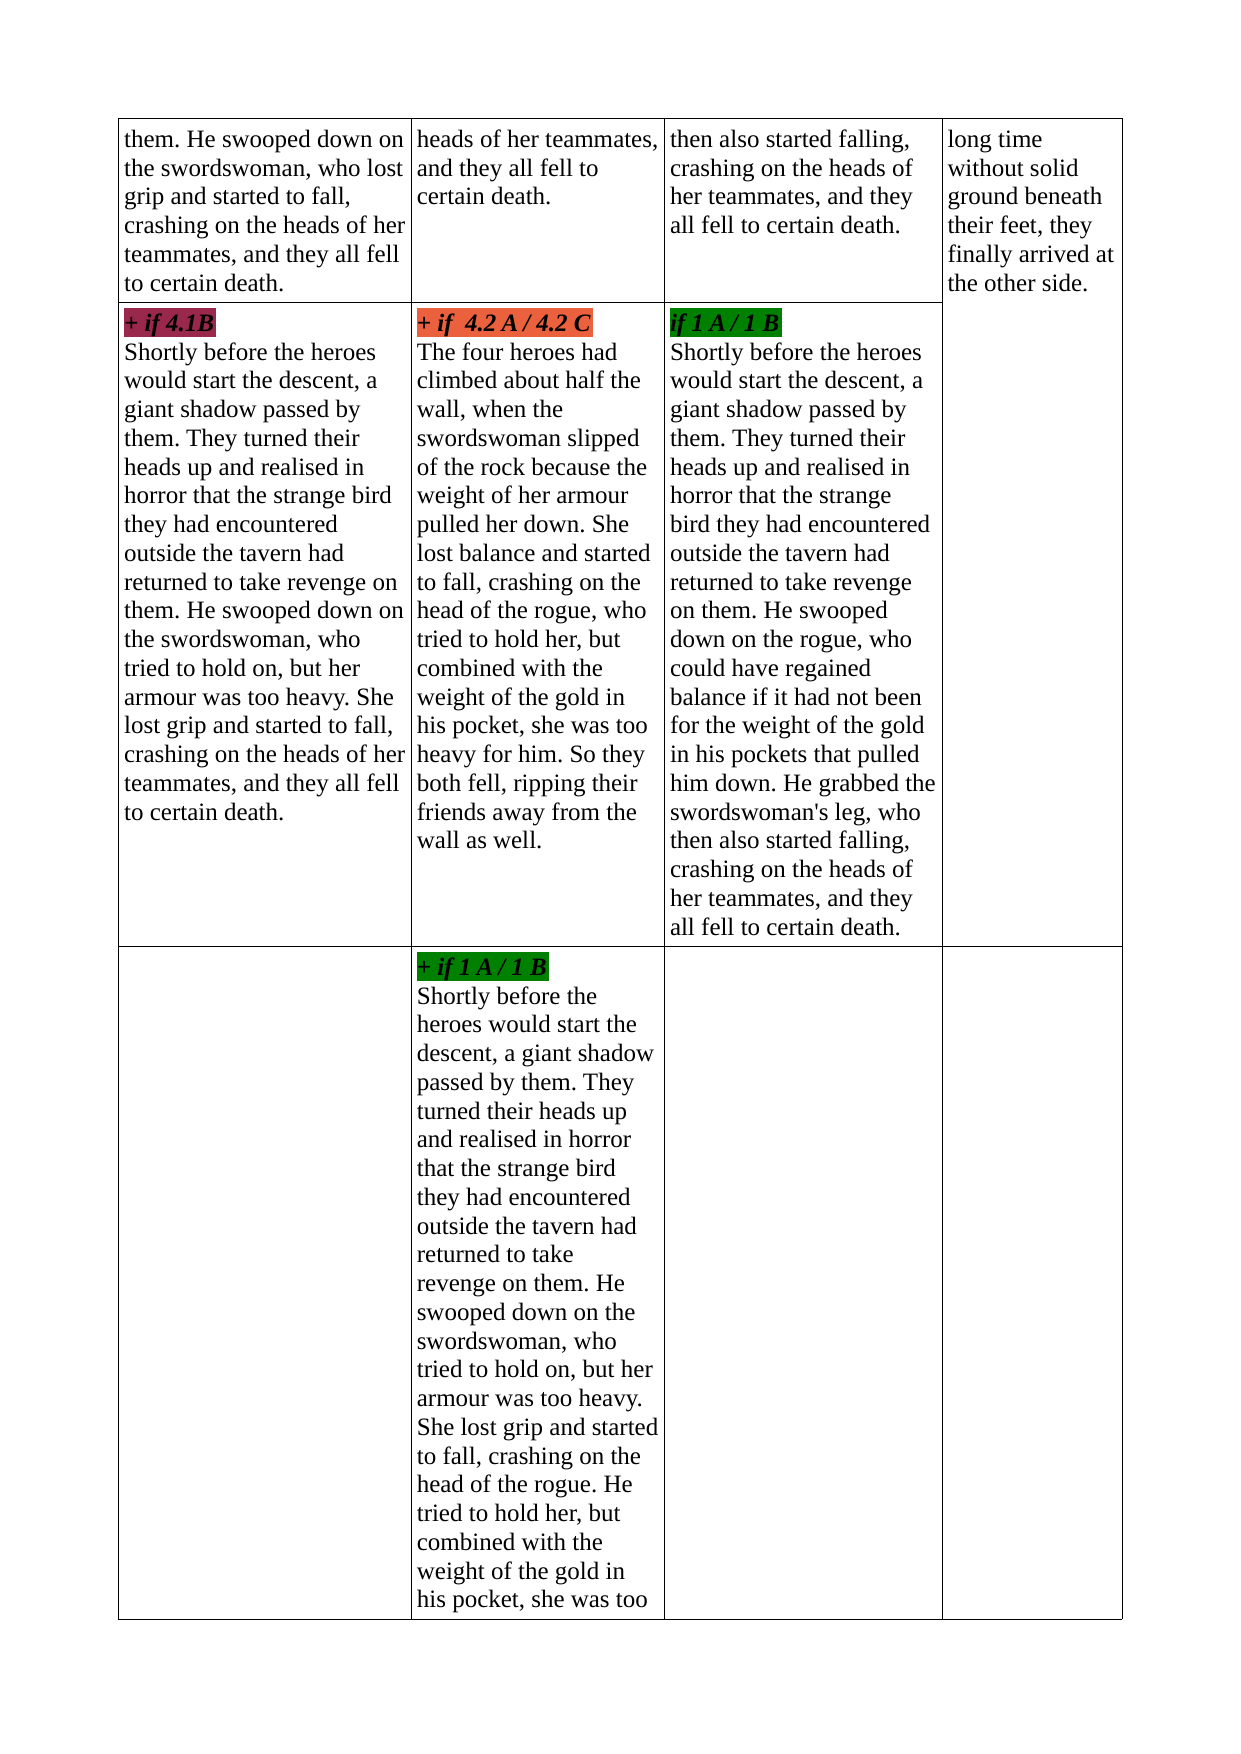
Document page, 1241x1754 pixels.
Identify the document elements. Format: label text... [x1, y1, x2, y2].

table_cell + if 1 A / 1 B Shortly before the heroes would start the descent, a giant shadow passed by them. They turned their heads up and realised in horror that the strange bird they had encountered outside the tavern had returned to take revenge on them. He swooped down on the swordswoman, who tried to hold on, but her armour was too heavy. She lost grip and started to fall, crashing on the head of the rogue. He tried to hold her, but combined with the weight of the gold in his pocket, she was too [412, 947, 664, 1619]
table_cell [119, 947, 411, 1619]
table_cell + if 4.2 A / 4.2 C The four heroes had climbed about half the wall, when the swordswoman slipped of the rock because the weight of her armour pulled her down. She lost balance and started to fall, crashing on the head of the rogue, who tried to hold her, but combined with the weight of the gold in his pocket, she was too heavy for him. So they both fell, ripping their friends away from the wall as well. [412, 303, 664, 946]
table_cell them. He swooped down on the swordswoman, who lost grip and started to fall, crashing on the heads of her teammates, and they all fell to certain death. [119, 119, 411, 302]
table_cell if 1 A / 1 B Shortly before the heroes would start the descent, a giant shadow passed by them. They turned their heads up and realised in horror that the strange bird they had encountered outside the tavern had returned to take revenge on them. He swooped down on the rogue, who could have regained balance if it had not been for the weight of the gold in his pockets that pulled him down. He grabbed the swordswoman's leg, who then also started falling, crashing on the heads of her teammates, and they all fell to certain death. [665, 303, 942, 946]
table_cell [665, 947, 942, 1619]
table_cell + if 4.1B Shortly before the heroes would start the descent, a giant shadow passed by them. They turned their heads up and realised in horror that the strange bird they had encountered outside the tavern had returned to take revenge on them. He swooped down on the swordswoman, who tried to hold on, but her armour was too heavy. She lost grip and started to fall, crashing on the heads of her teammates, and they all fell to certain death. [119, 303, 411, 946]
table_cell long time without solid ground beneath their feet, they finally arrived at the other side. [943, 119, 1122, 946]
table_cell heads of her teammates, and they all fell to certain death. [412, 119, 664, 302]
table_cell then also started falling, crashing on the heads of her teammates, and they all fell to certain death. [665, 119, 942, 302]
table_cell [943, 947, 1122, 1619]
